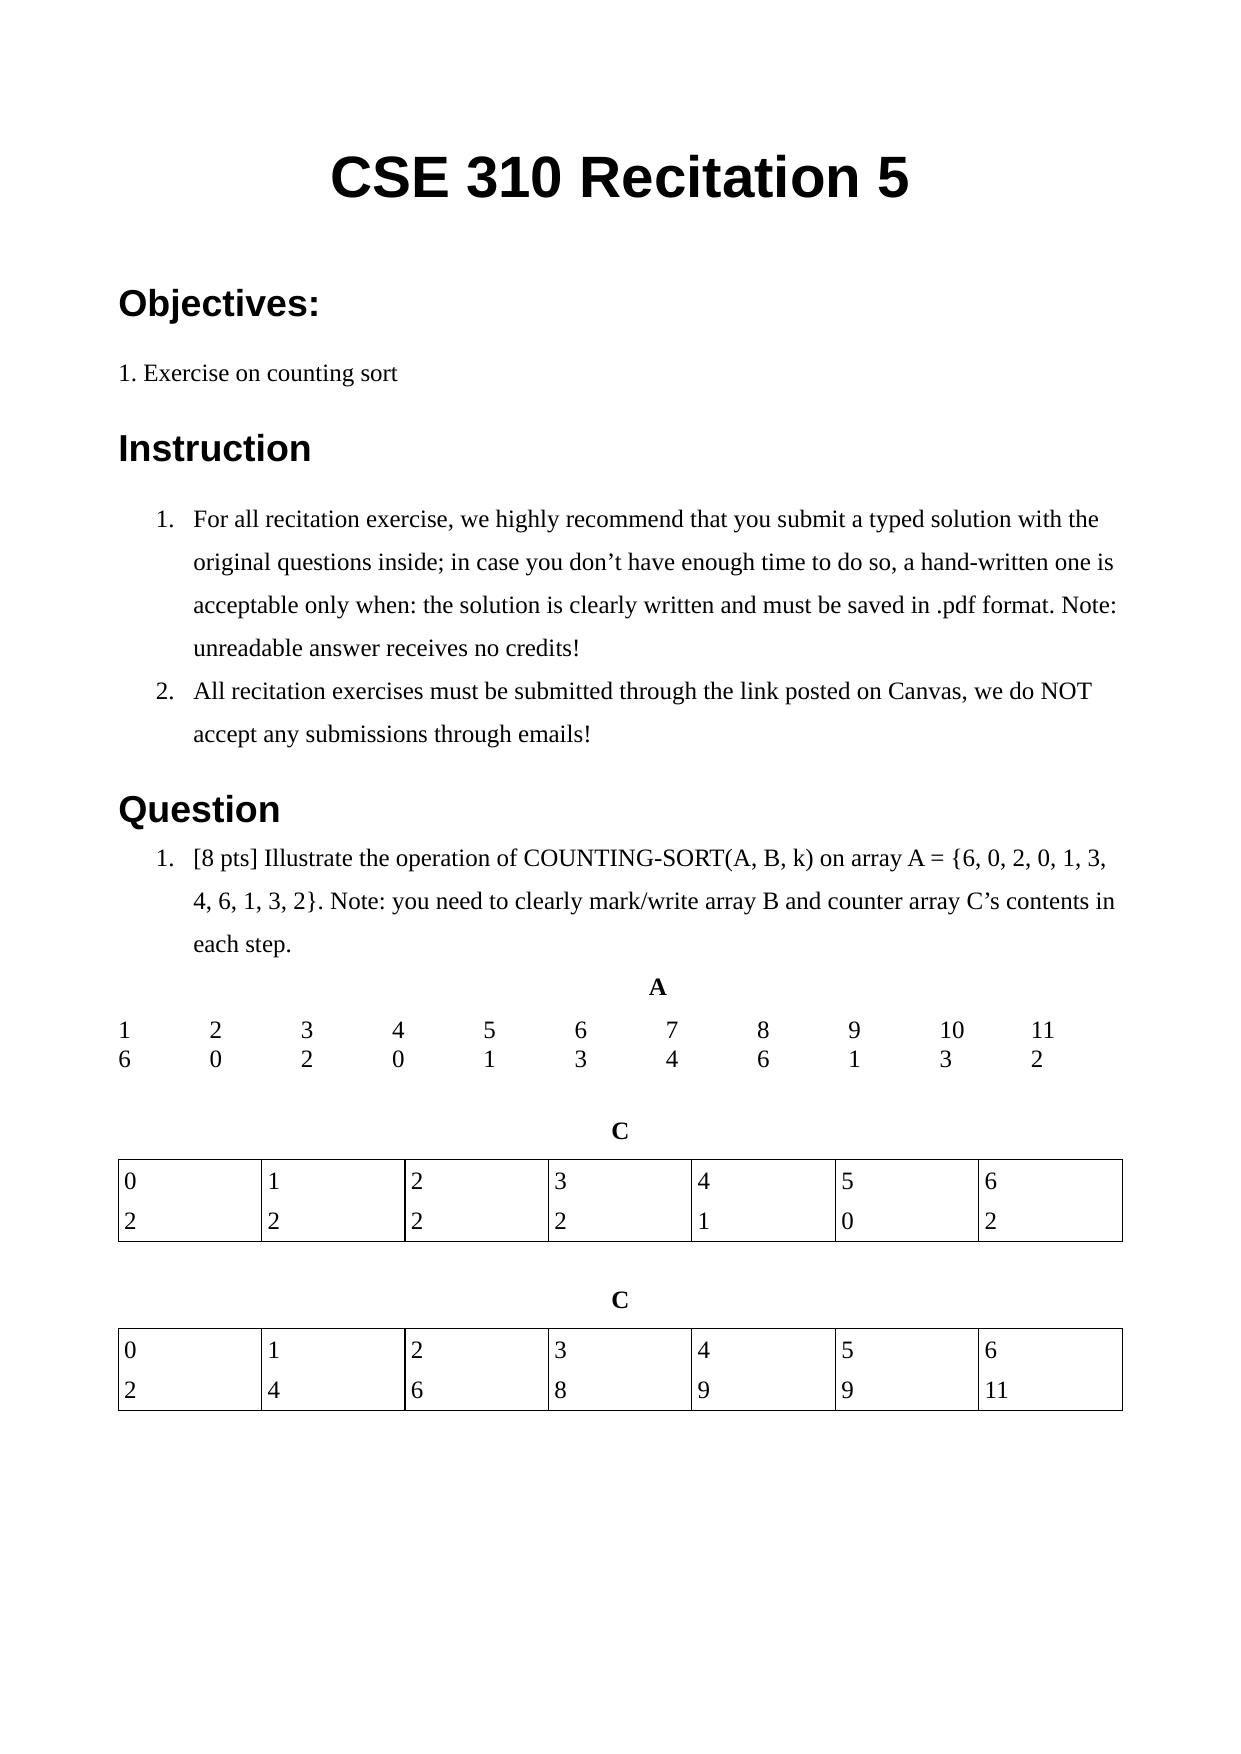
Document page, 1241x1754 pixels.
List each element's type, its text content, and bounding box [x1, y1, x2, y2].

table_cell 2 [979, 1201, 1122, 1241]
table_header 4 [692, 1160, 835, 1201]
table_cell 0 [209, 1044, 301, 1073]
table_header 5 [483, 1016, 574, 1044]
text C [118, 1116, 1122, 1145]
subtitle Instruction [118, 427, 1122, 470]
table_cell 3 [939, 1044, 1031, 1073]
table_header 0 [119, 1160, 261, 1201]
list [8 pts] Illustrate the operation of COUNTING-SORT(A, B, k) on array A = {6, 0, 2, 0, 1, 3, 4, 6, 1, 3, 2}. Note: you need to clearly mark/write array B and counter array C’s contents in each step. [156, 843, 1122, 958]
table_cell 2 [1031, 1044, 1122, 1073]
table_cell 9 [692, 1369, 835, 1409]
table_header 5 [836, 1160, 978, 1201]
table_header 2 [209, 1016, 301, 1044]
table_cell 11 [979, 1369, 1122, 1409]
table_cell 4 [666, 1044, 757, 1073]
table_cell 1 [483, 1044, 574, 1073]
title CSE 310 Recitation 5 [118, 143, 1122, 210]
table_cell 6 [406, 1369, 548, 1409]
table_header 5 [836, 1329, 978, 1369]
table_cell 0 [836, 1201, 978, 1241]
table_header 0 [119, 1329, 261, 1369]
table_cell 3 [574, 1044, 666, 1073]
table_cell 8 [549, 1369, 691, 1409]
table_cell 4 [262, 1369, 404, 1409]
table_cell 2 [262, 1201, 404, 1241]
table_cell 2 [119, 1201, 261, 1241]
table_header 1 [262, 1160, 404, 1201]
table_cell 2 [301, 1044, 392, 1073]
list For all recitation exercise, we highly recommend that you submit a typed solution with the original questions inside; in case you don’t have enough time to do so, a hand-written one is acceptable only when: the solution is clearly written and must be saved in .pdf format. Note: unreadable answer receives no credits! [156, 504, 1122, 662]
table_header 8 [757, 1016, 848, 1044]
table_header 6 [979, 1329, 1122, 1369]
text C [118, 1285, 1122, 1314]
table_cell 9 [836, 1369, 978, 1409]
table_header 3 [549, 1160, 691, 1201]
subtitle Objectives: [118, 281, 1122, 324]
table_cell 6 [757, 1044, 848, 1073]
table_header 2 [406, 1160, 548, 1201]
table_header 3 [301, 1016, 392, 1044]
table_header 11 [1031, 1016, 1122, 1044]
table_header 1 [262, 1329, 404, 1369]
table_cell 2 [119, 1369, 261, 1409]
table_cell 1 [692, 1201, 835, 1241]
table_header 7 [666, 1016, 757, 1044]
table_header 3 [549, 1329, 691, 1369]
table_header 4 [692, 1329, 835, 1369]
table_header 1 [118, 1016, 209, 1044]
list A [156, 972, 1122, 1001]
table_cell 6 [118, 1044, 209, 1073]
table_header 6 [979, 1160, 1122, 1201]
table_cell 2 [406, 1201, 548, 1241]
table_header 10 [939, 1016, 1031, 1044]
table_header 6 [574, 1016, 666, 1044]
table_cell 2 [549, 1201, 691, 1241]
list All recitation exercises must be submitted through the link posted on Canvas, we do NOT accept any submissions through emails! [156, 676, 1122, 748]
text 1. Exercise on counting sort [118, 358, 1122, 387]
table_cell 0 [392, 1044, 483, 1073]
subtitle Question [118, 787, 1122, 831]
table_header 9 [848, 1016, 939, 1044]
table_header 4 [392, 1016, 483, 1044]
table_header 2 [406, 1329, 548, 1369]
table_cell 1 [848, 1044, 939, 1073]
